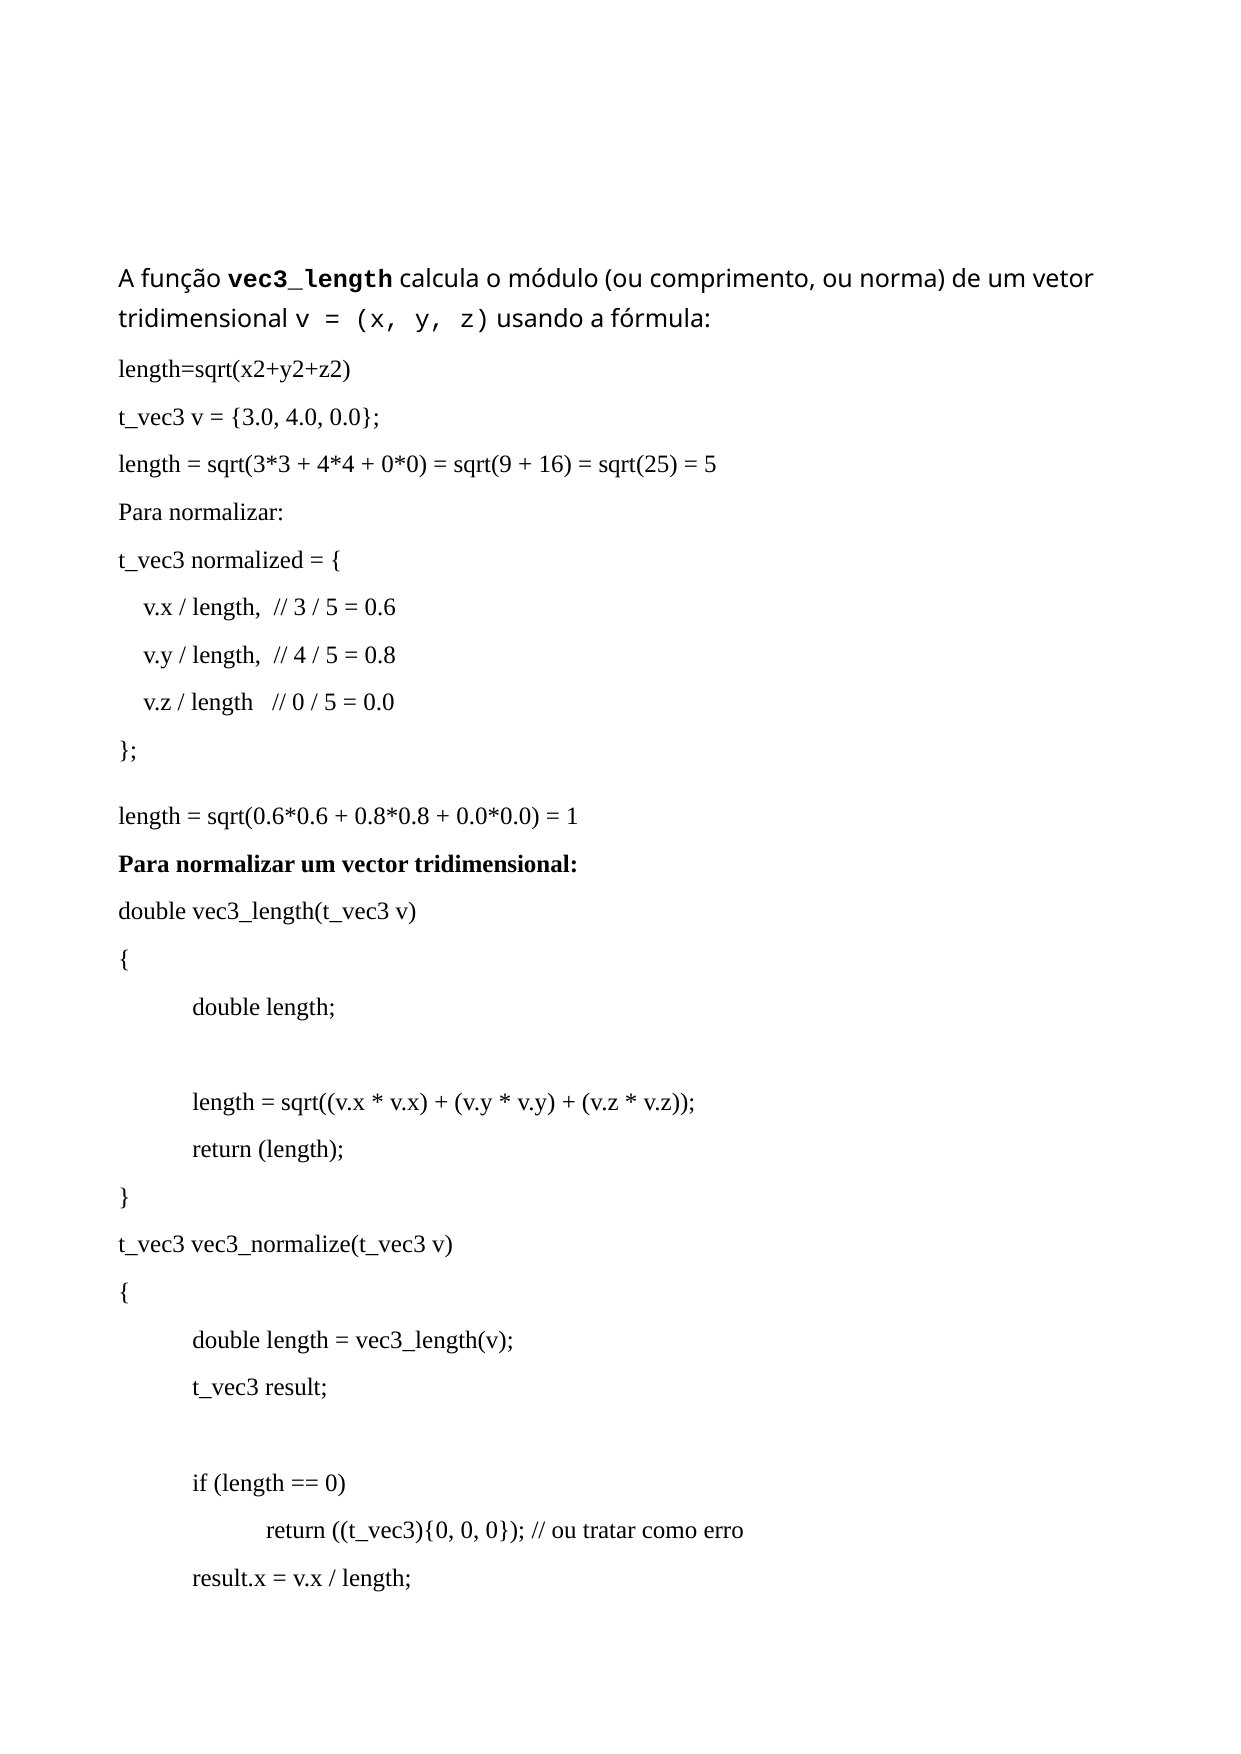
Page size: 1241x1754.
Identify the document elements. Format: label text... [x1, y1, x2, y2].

text { [118, 1277, 1122, 1306]
text t_vec3 vec3_normalize(t_vec3 v) [118, 1229, 1122, 1258]
text v.z / length // 0 / 5 = 0.0 [118, 687, 1122, 716]
text return ((t_vec3){0, 0, 0}); // ou tratar como erro [118, 1515, 1122, 1544]
text Para normalizar: [118, 497, 1122, 526]
text { [118, 944, 1122, 973]
text v.x / length, // 3 / 5 = 0.6 [118, 592, 1122, 621]
text } [118, 1182, 1122, 1211]
text double length = vec3_length(v); [118, 1325, 1122, 1353]
text v.y / length, // 4 / 5 = 0.8 [118, 640, 1122, 669]
text t_vec3 result; [118, 1372, 1122, 1401]
text length = sqrt((v.x * v.x) + (v.y * v.y) + (v.z * v.z)); [118, 1087, 1122, 1116]
text t_vec3 v = {3.0, 4.0, 0.0}; [118, 402, 1122, 431]
text result.x = v.x / length; [118, 1563, 1122, 1592]
text length=sqrt(x2+y2+z2) [118, 354, 1122, 383]
text double vec3_length(t_vec3 v) [118, 896, 1122, 925]
text double length; [118, 992, 1122, 1020]
text }; length = sqrt(0.6*0.6 + 0.8*0.8 + 0.0*0.0) = 1 [118, 735, 1122, 830]
text if (length == 0) [118, 1468, 1122, 1496]
text length = sqrt(3*3 + 4*4 + 0*0) = sqrt(9 + 16) = sqrt(25) = 5 [118, 449, 1122, 478]
text return (length); [118, 1134, 1122, 1163]
text Para normalizar um vector tridimensional: [118, 849, 1122, 877]
text A função vec3_length calcula o módulo (ou comprimento, ou norma) de um vetor tridimensional v = (x, y, z) usando a fórmula: [118, 261, 1122, 334]
text t_vec3 normalized = { [118, 545, 1122, 573]
